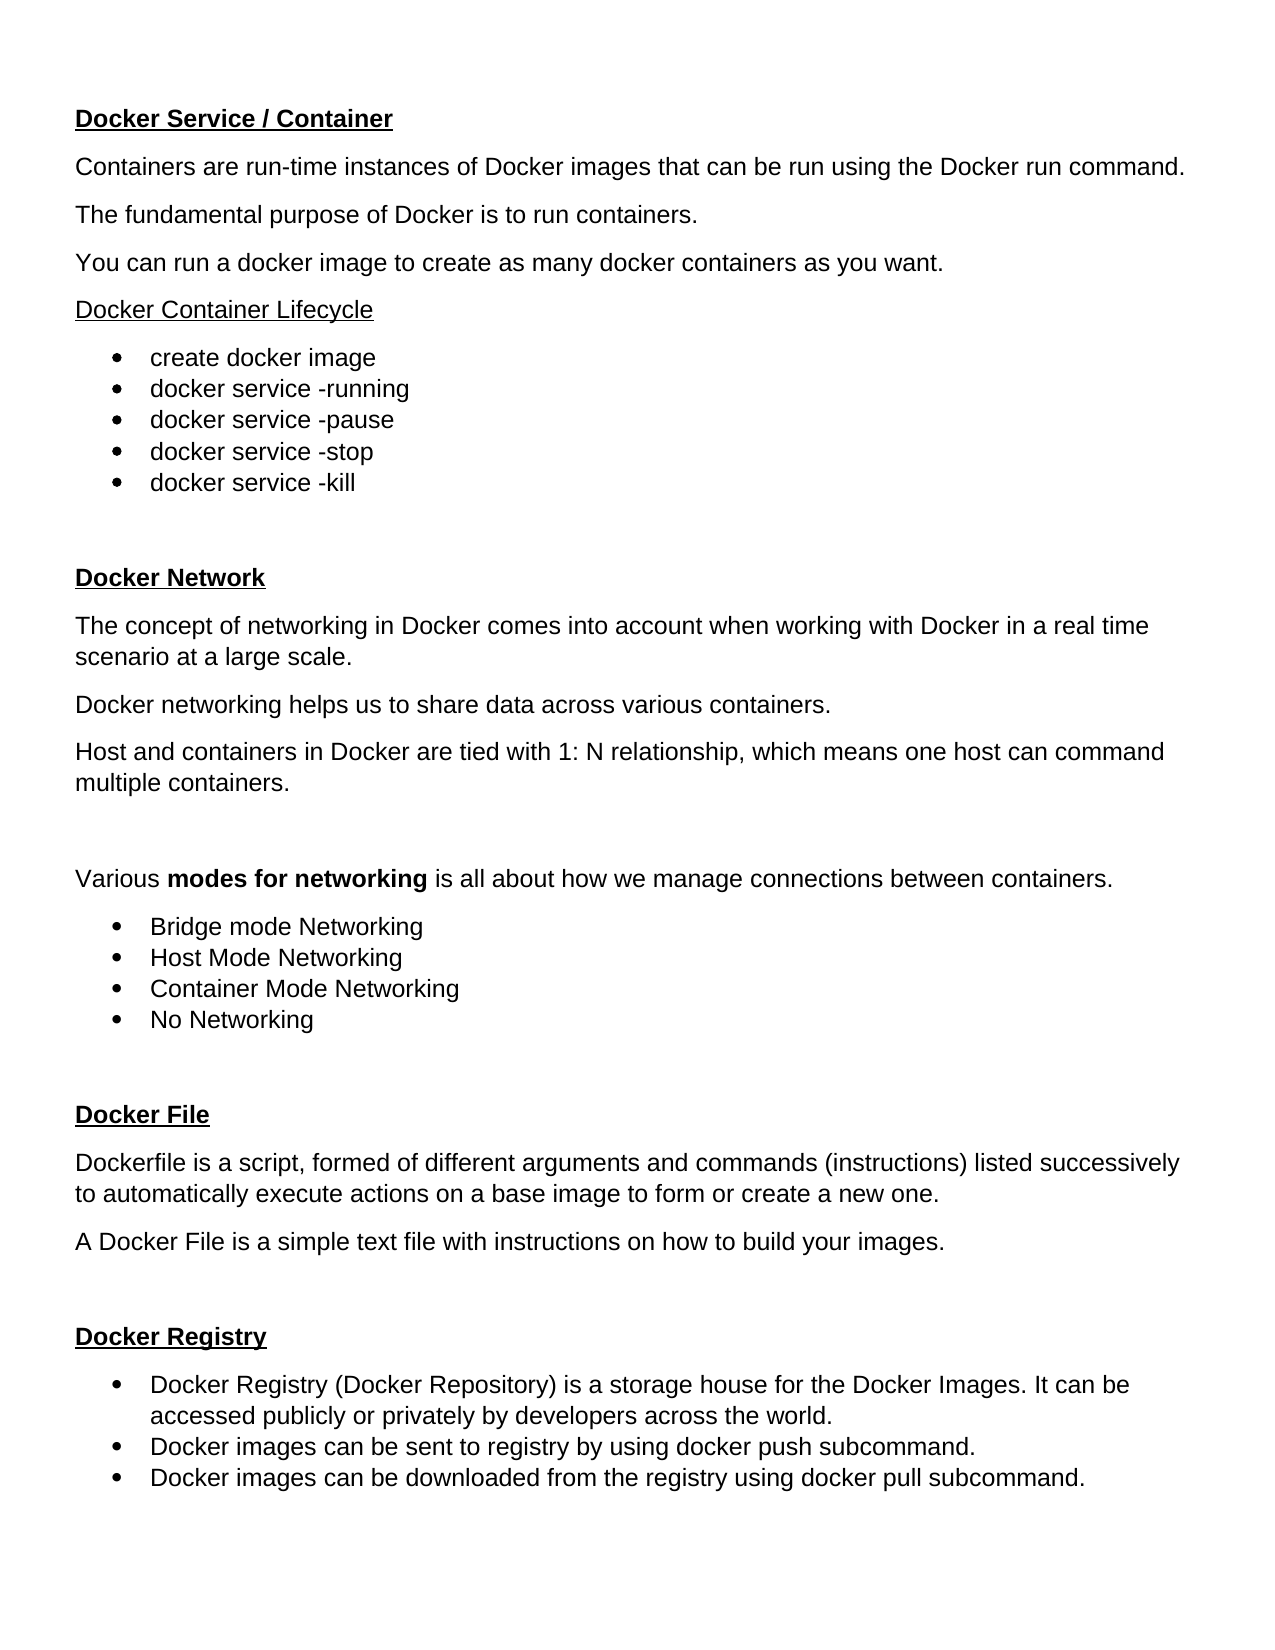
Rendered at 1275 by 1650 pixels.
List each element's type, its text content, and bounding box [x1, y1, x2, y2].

text Docker networking helps us to share data across various containers. [75, 689, 1200, 718]
list docker service -kill [112, 468, 1200, 496]
text A Docker File is a simple text file with instructions on how to build your images. [75, 1227, 1200, 1256]
list docker service -pause [112, 405, 1200, 434]
text Docker Network [75, 563, 1200, 592]
list Host Mode Networking [112, 943, 1200, 971]
text Docker Service / Container [75, 104, 1200, 133]
list Docker images can be sent to registry by using docker push subcommand. [112, 1432, 1200, 1461]
text Host and containers in Docker are tied with 1: N relationship, which means one host can command multiple containers. [75, 737, 1200, 797]
text Dockerfile is a script, formed of different arguments and commands (instructions) listed successively to automatically execute actions on a base image to form or create a new one. [75, 1148, 1200, 1208]
text Various modes for networking is all about how we manage connections between containers. [75, 864, 1200, 892]
text Docker Registry [75, 1322, 1200, 1351]
list Docker Registry (Docker Repository) is a storage house for the Docker Images. It can be accessed publicly or privately by developers across the world. [112, 1370, 1200, 1430]
list Docker images can be downloaded from the registry using docker pull subcommand. [112, 1463, 1200, 1492]
list Bridge mode Networking [112, 911, 1200, 940]
text Containers are run-time instances of Docker images that can be run using the Docker run command. [75, 152, 1200, 181]
list docker service -stop [112, 436, 1200, 465]
text You can run a docker image to create as many docker containers as you want. [75, 248, 1200, 276]
text The concept of networking in Docker comes into account when working with Docker in a real time scenario at a large scale. [75, 611, 1200, 671]
text Docker Container Lifecycle [75, 295, 1200, 324]
list create docker image [112, 343, 1200, 372]
text Docker File [75, 1100, 1200, 1129]
list docker service -running [112, 374, 1200, 403]
list Container Mode Networking [112, 974, 1200, 1003]
text The fundamental purpose of Docker is to run containers. [75, 200, 1200, 229]
list No Networking [112, 1005, 1200, 1034]
